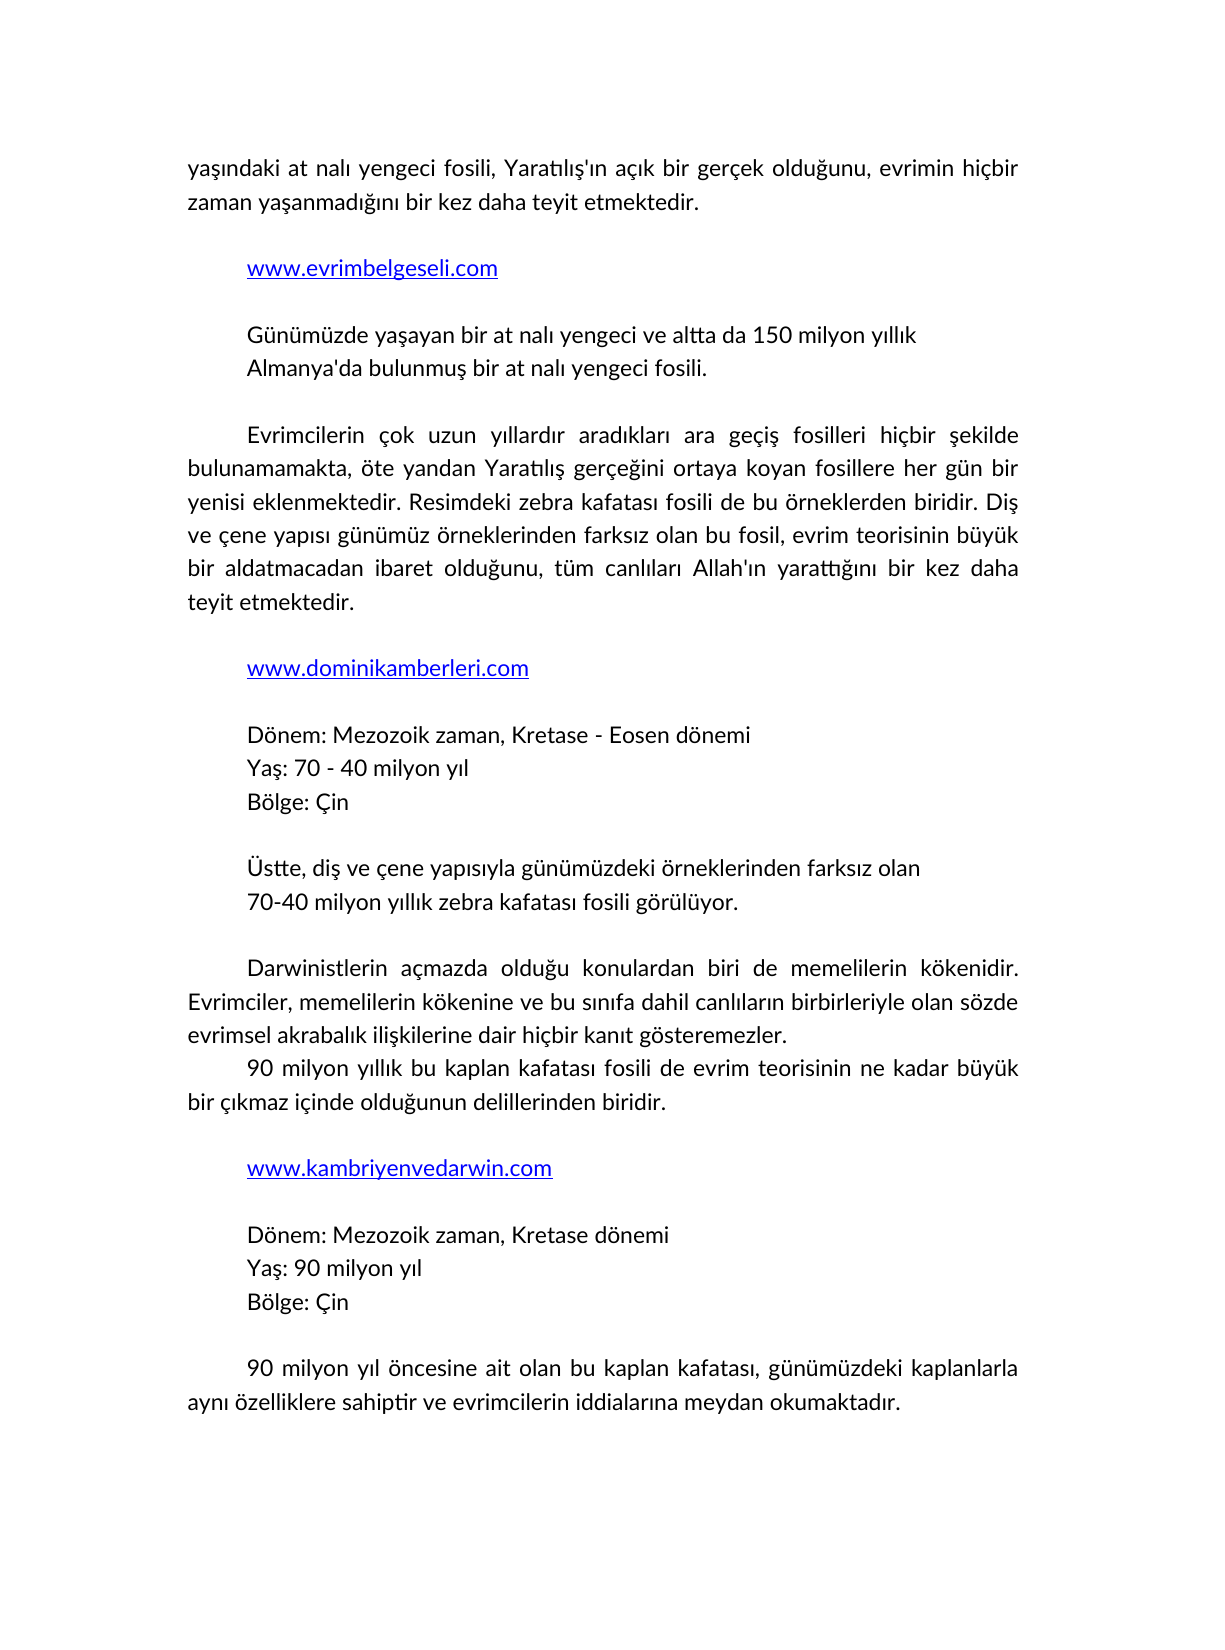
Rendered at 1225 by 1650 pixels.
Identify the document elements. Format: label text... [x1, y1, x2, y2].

text Bölge: Çin [187, 1283, 1020, 1317]
text Yaş: 70 - 40 milyon yıl [187, 750, 1020, 783]
text Almanya'da bulunmuş bir at nalı yengeci fosili. [187, 350, 1020, 383]
text 90 milyon yıl öncesine ait olan bu kaplan kafatası, günümüzdeki kaplanlarla aynı özelliklere sahiptir ve evrimcilerin iddialarına meydan okumaktadır. [187, 1350, 1020, 1417]
text www.evrimbelgeseli.com [187, 250, 1020, 283]
text Dönem: Mezozoik zaman, Kretase dönemi [187, 1217, 1020, 1250]
text 90 milyon yıllık bu kaplan kafatası fosili de evrim teorisinin ne kadar büyük bir çıkmaz içinde olduğunun delillerinden biridir. [187, 1050, 1020, 1117]
text Dönem: Mezozoik zaman, Kretase - Eosen dönemi [187, 717, 1020, 750]
text 70-40 milyon yıllık zebra kafatası fosili görülüyor. [187, 883, 1020, 917]
text Üstte, diş ve çene yapısıyla günümüzdeki örneklerinden farksız olan [187, 850, 1020, 883]
text Bölge: Çin [187, 783, 1020, 817]
text Günümüzde yaşayan bir at nalı yengeci ve altta da 150 milyon yıllık [187, 317, 1020, 350]
text Darwinistlerin açmazda olduğu konulardan biri de memelilerin kökenidir. Evrimciler, memelilerin kökenine ve bu sınıfa dahil canlıların birbirleriyle olan sözde evrimsel akrabalık ilişkilerine dair hiçbir kanıt gösteremezler. [187, 950, 1020, 1050]
text Yaş: 90 milyon yıl [187, 1250, 1020, 1283]
text yaşındaki at nalı yengeci fosili, Yaratılış'ın açık bir gerçek olduğunu, evrimin hiçbir zaman yaşanmadığını bir kez daha teyit etmektedir. [187, 150, 1020, 217]
text www.dominikamberleri.com [187, 650, 1020, 683]
text Evrimcilerin çok uzun yıllardır aradıkları ara geçiş fosilleri hiçbir şekilde bulunamamakta, öte yandan Yaratılış gerçeğini ortaya koyan fosillere her gün bir yenisi eklenmektedir. Resimdeki zebra kafatası fosili de bu örneklerden biridir. Diş ve çene yapısı günümüz örneklerinden farksız olan bu fosil, evrim teorisinin büyük bir aldatmacadan ibaret olduğunu, tüm canlıları Allah'ın yarattığını bir kez daha teyit etmektedir. [187, 417, 1020, 617]
text www.kambriyenvedarwin.com [187, 1150, 1020, 1183]
